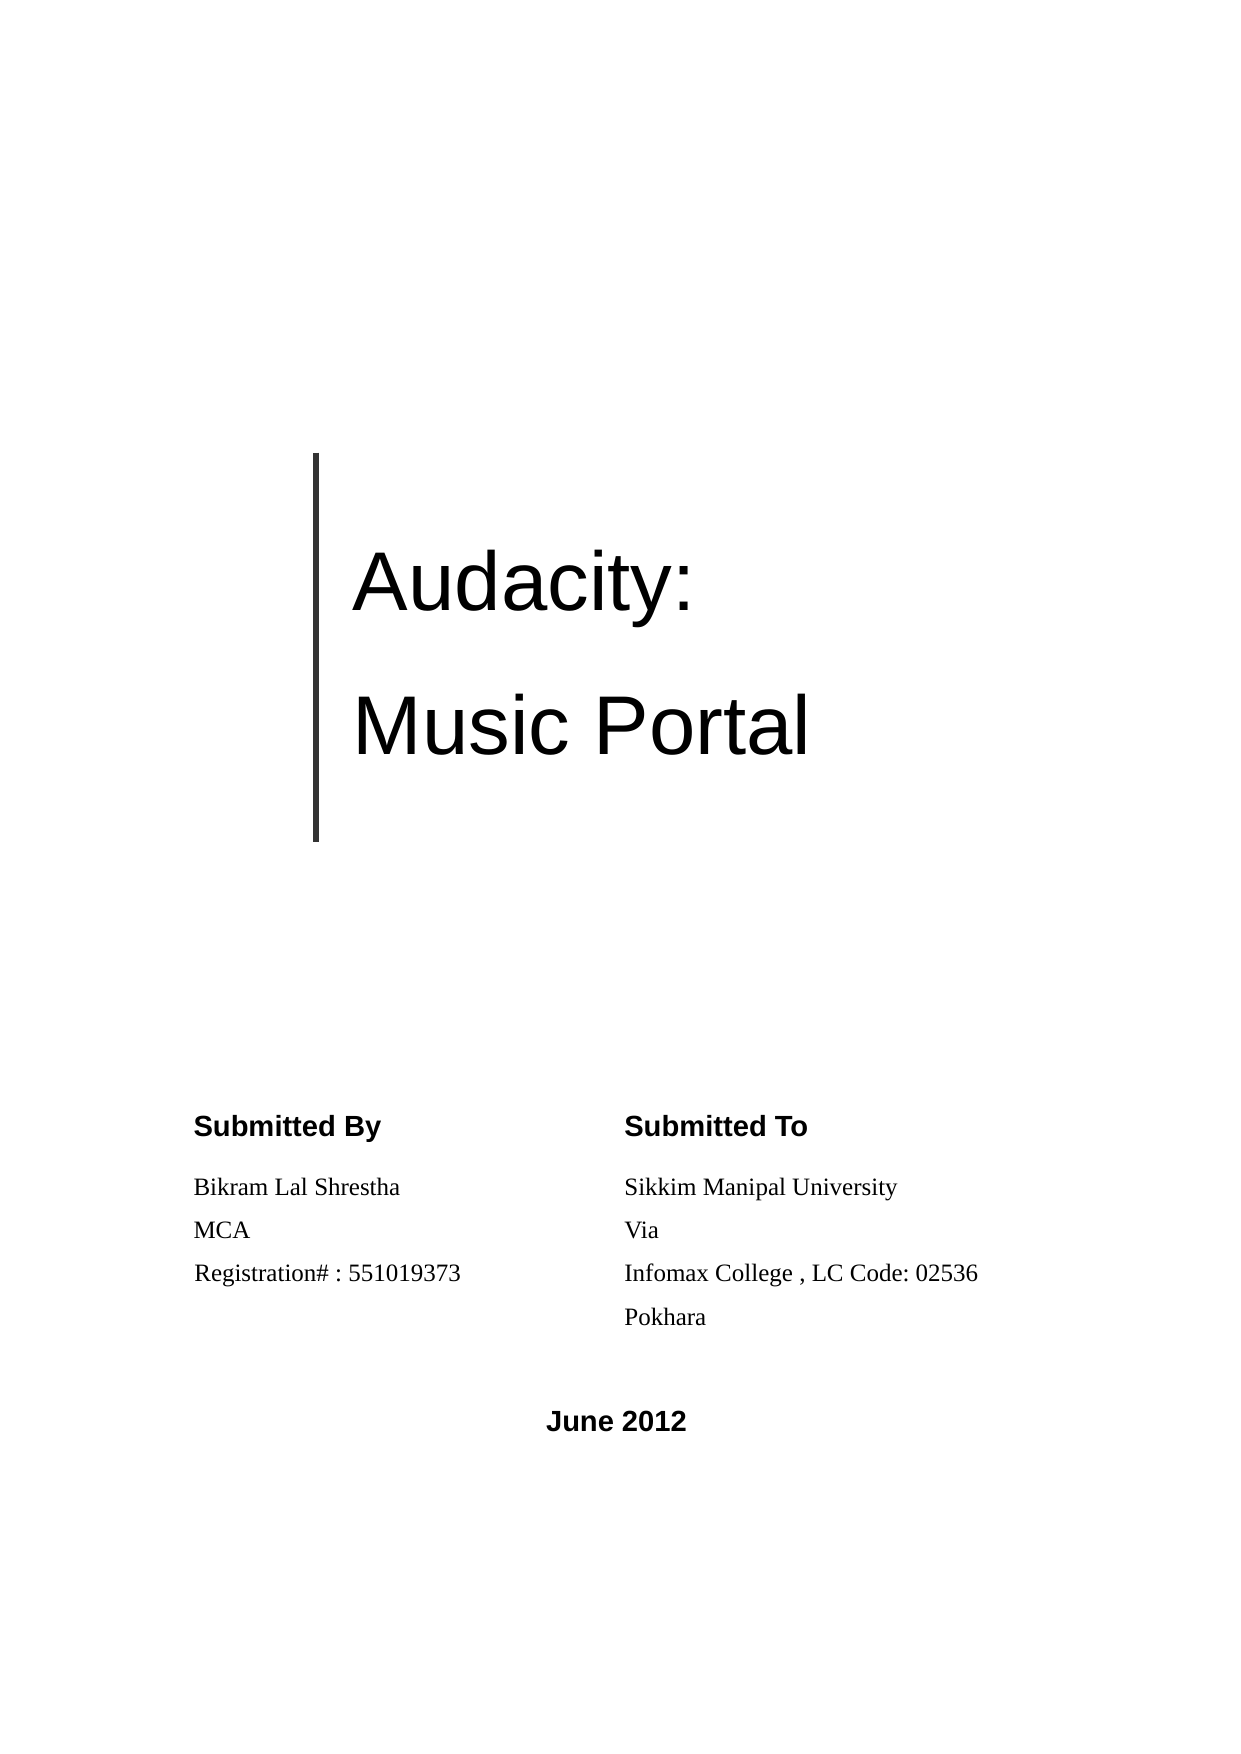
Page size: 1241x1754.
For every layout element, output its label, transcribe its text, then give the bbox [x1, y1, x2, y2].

table_header Submitted To Sikkim Manipal University Via Infomax College , LC Code: 02536 Pokhara [619, 1079, 1053, 1379]
subtitle June 2012 [187, 1404, 1053, 1438]
text Music Portal [353, 676, 1053, 772]
text Audacity: [353, 532, 1053, 628]
table_header Submitted By Bikram Lal Shrestha MCA Registration# : 551019373 [188, 1079, 618, 1379]
